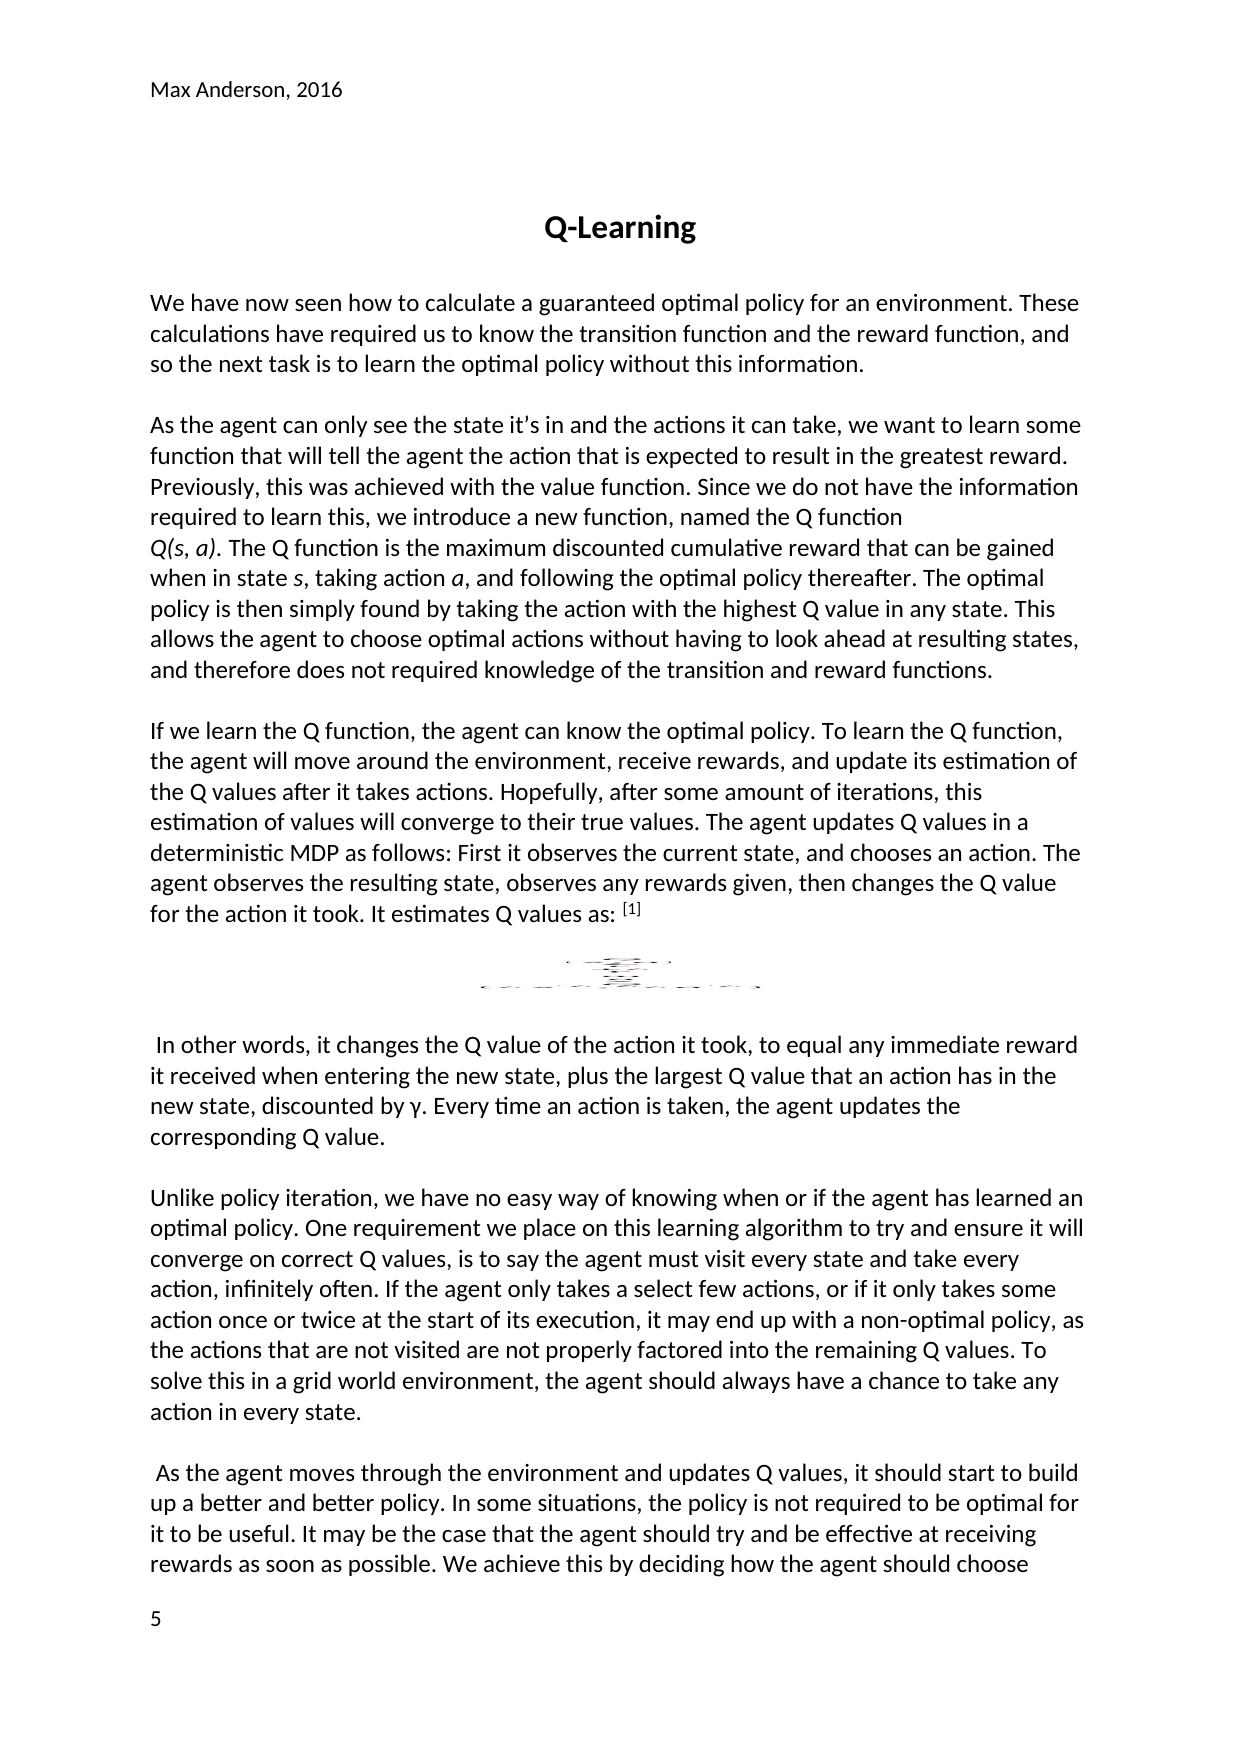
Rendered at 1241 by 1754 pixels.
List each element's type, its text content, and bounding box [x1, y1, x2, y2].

text If we learn the Q function, the agent can know the optimal policy. To learn the Q function, the agent will move around the environment, receive rewards, and update its estimation of the Q values after it takes actions. Hopefully, after some amount of iterations, this estimation of values will converge to their true values. The agent updates Q values in a deterministic MDP as follows: First it observes the current state, and chooses an action. The agent observes the resulting state, observes any rewards given, then changes the Q value for the action it took. It estimates Q values as: [1] [150, 715, 1090, 928]
text Q(s, a). The Q function is the maximum discounted cumulative reward that can be gained when in state s, taking action a, and following the optimal policy thereafter. The optimal policy is then simply found by taking the action with the highest Q value in any state. This allows the agent to choose optimal actions without having to look ahead at resulting states, and therefore does not required knowledge of the transition and reward functions. [150, 532, 1090, 684]
text In other words, it changes the Q value of the action it took, to equal any immediate reward it received when entering the new state, plus the largest Q value that an action has in the new state, discounted by γ. Every time an action is taken, the agent updates the corresponding Q value. [150, 1029, 1090, 1151]
text Unlike policy iteration, we have no easy way of knowing when or if the agent has learned an optimal policy. One requirement we place on this learning algorithm to try and ensure it will converge on correct Q values, is to say the agent must visit every state and take every action, infinitely often. If the agent only takes a select few actions, or if it only takes some action once or twice at the start of its execution, it may end up with a non-optimal policy, as the actions that are not visited are not properly factored into the remaining Q values. To solve this in a grid world environment, the agent should always have a chance to take any action in every state. [150, 1182, 1090, 1426]
text As the agent moves through the environment and updates Q values, it should start to build up a better and better policy. In some situations, the policy is not required to be optimal for it to be useful. It may be the case that the agent should try and be effective at receiving rewards as soon as possible. We achieve this by deciding how the agent should choose [150, 1457, 1090, 1579]
text As the agent can only see the state it’s in and the actions it can take, we want to learn some function that will tell the agent the action that is expected to result in the greatest reward. Previously, this was achieved with the value function. Since we do not have the information required to learn this, we introduce a new function, named the Q function [150, 409, 1090, 532]
text Q-Learning [150, 206, 1090, 247]
text We have now seen how to calculate a guaranteed optimal policy for an environment. These calculations have required us to know the transition function and the reward function, and so the next task is to learn the optimal policy without this information. [150, 287, 1090, 379]
